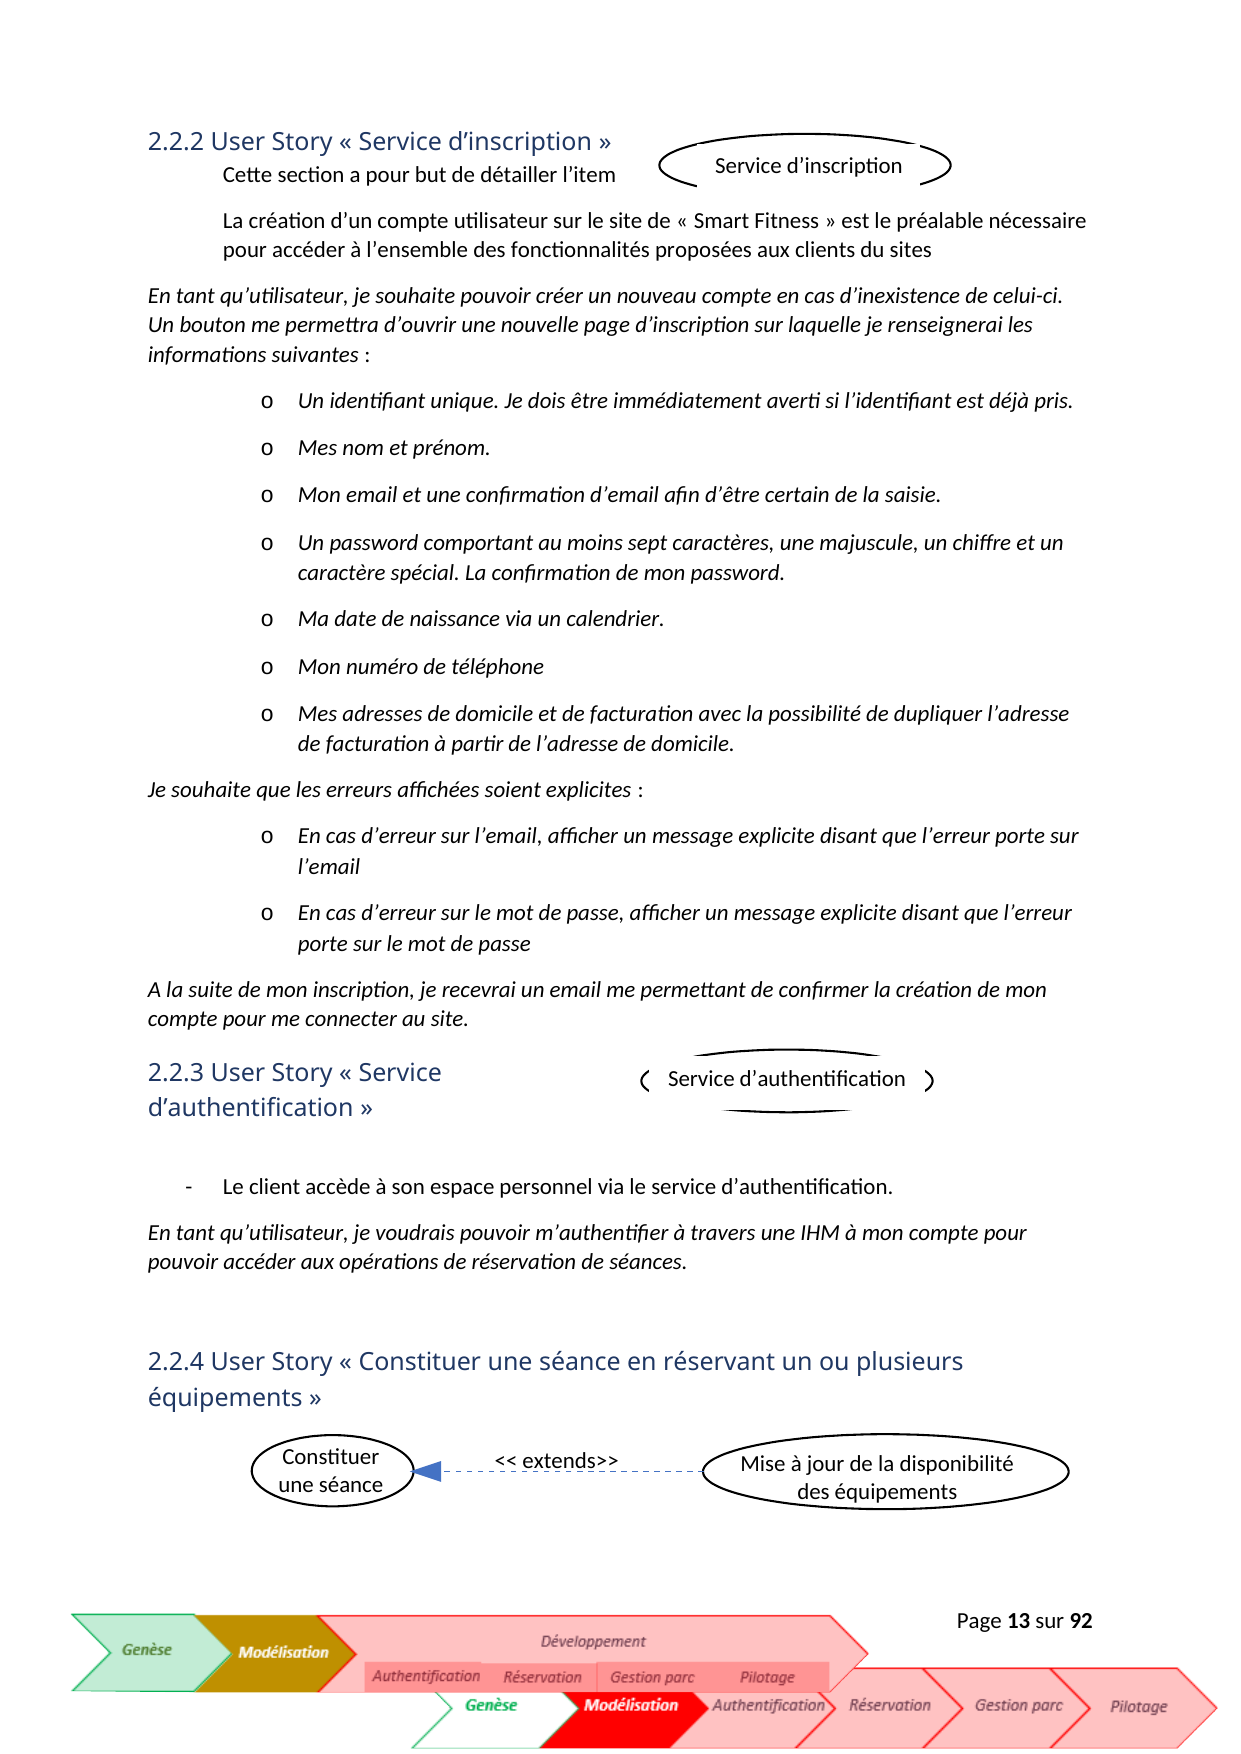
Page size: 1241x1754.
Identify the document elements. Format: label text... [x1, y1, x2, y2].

list Cette section a pour but de détailler l’item [223, 160, 695, 188]
text Je souhaite que les erreurs affichées soient explicites : [148, 776, 1092, 804]
text << extends>> [482, 1447, 630, 1475]
list La création d’un compte utilisateur sur le site de « Smart Fitness » est le préalable nécessaire pour accéder à l’ensemble des fonctionnalités proposées aux clients du sites [223, 206, 1092, 263]
list Mes adresses de domicile et de facturation avec la possibilité de dupliquer l’adresse de facturation à partir de l’adresse de domicile. [260, 699, 1092, 758]
subtitle 2.2.3 User Story « Service d’authentification » [148, 1054, 1092, 1124]
list [920, 160, 1092, 188]
list Mon email et une confirmation d’email afin d’être certain de la saisie. [260, 481, 1092, 510]
list En cas d’erreur sur le mot de passe, afficher un message explicite disant que l’erreur porte sur le mot de passe [260, 898, 1092, 957]
text A la suite de mon inscription, je recevrai un email me permettant de confirmer la création de mon compte pour me connecter au site. [148, 975, 1092, 1032]
list En cas d’erreur sur l’email, afficher un message explicite disant que l’erreur porte sur l’email [260, 822, 1092, 880]
list Mes nom et prénom. [260, 433, 1092, 462]
text En tant qu’utilisateur, je souhaite pouvoir créer un nouveau compte en cas d’inexistence de celui-ci. Un bouton me permettra d’ouvrir une nouvelle page d’inscription sur laquelle je renseignerai les informations suivantes : [148, 281, 1092, 368]
text Service d’inscription [712, 152, 905, 180]
text Constituer une séance [266, 1442, 395, 1498]
subtitle 2.2.2 User Story « Service d’inscription » [148, 124, 1092, 198]
text Mise à jour de la disponibilité des équipements [732, 1449, 1022, 1505]
text En tant qu’utilisateur, je voudrais pouvoir m’authentifier à travers une IHM à mon compte pour pouvoir accéder aux opérations de réservation de séances. [148, 1218, 1092, 1275]
list Mon numéro de téléphone [260, 652, 1092, 681]
text Service d’authentification [664, 1064, 910, 1092]
subtitle 2.2.4 User Story « Constituer une séance en réservant un ou plusieurs équipements » [148, 1343, 1092, 1413]
list Le client accède à son espace personnel via le service d’authentification. [185, 1172, 1092, 1200]
list Un password comportant au moins sept caractères, une majuscule, un chiffre et un caractère spécial. La confirmation de mon password. [260, 528, 1092, 586]
list Ma date de naissance via un calendrier. [260, 604, 1092, 634]
list Un identifiant unique. Je dois être immédiatement averti si l’identifiant est déjà pris. [260, 386, 1092, 415]
